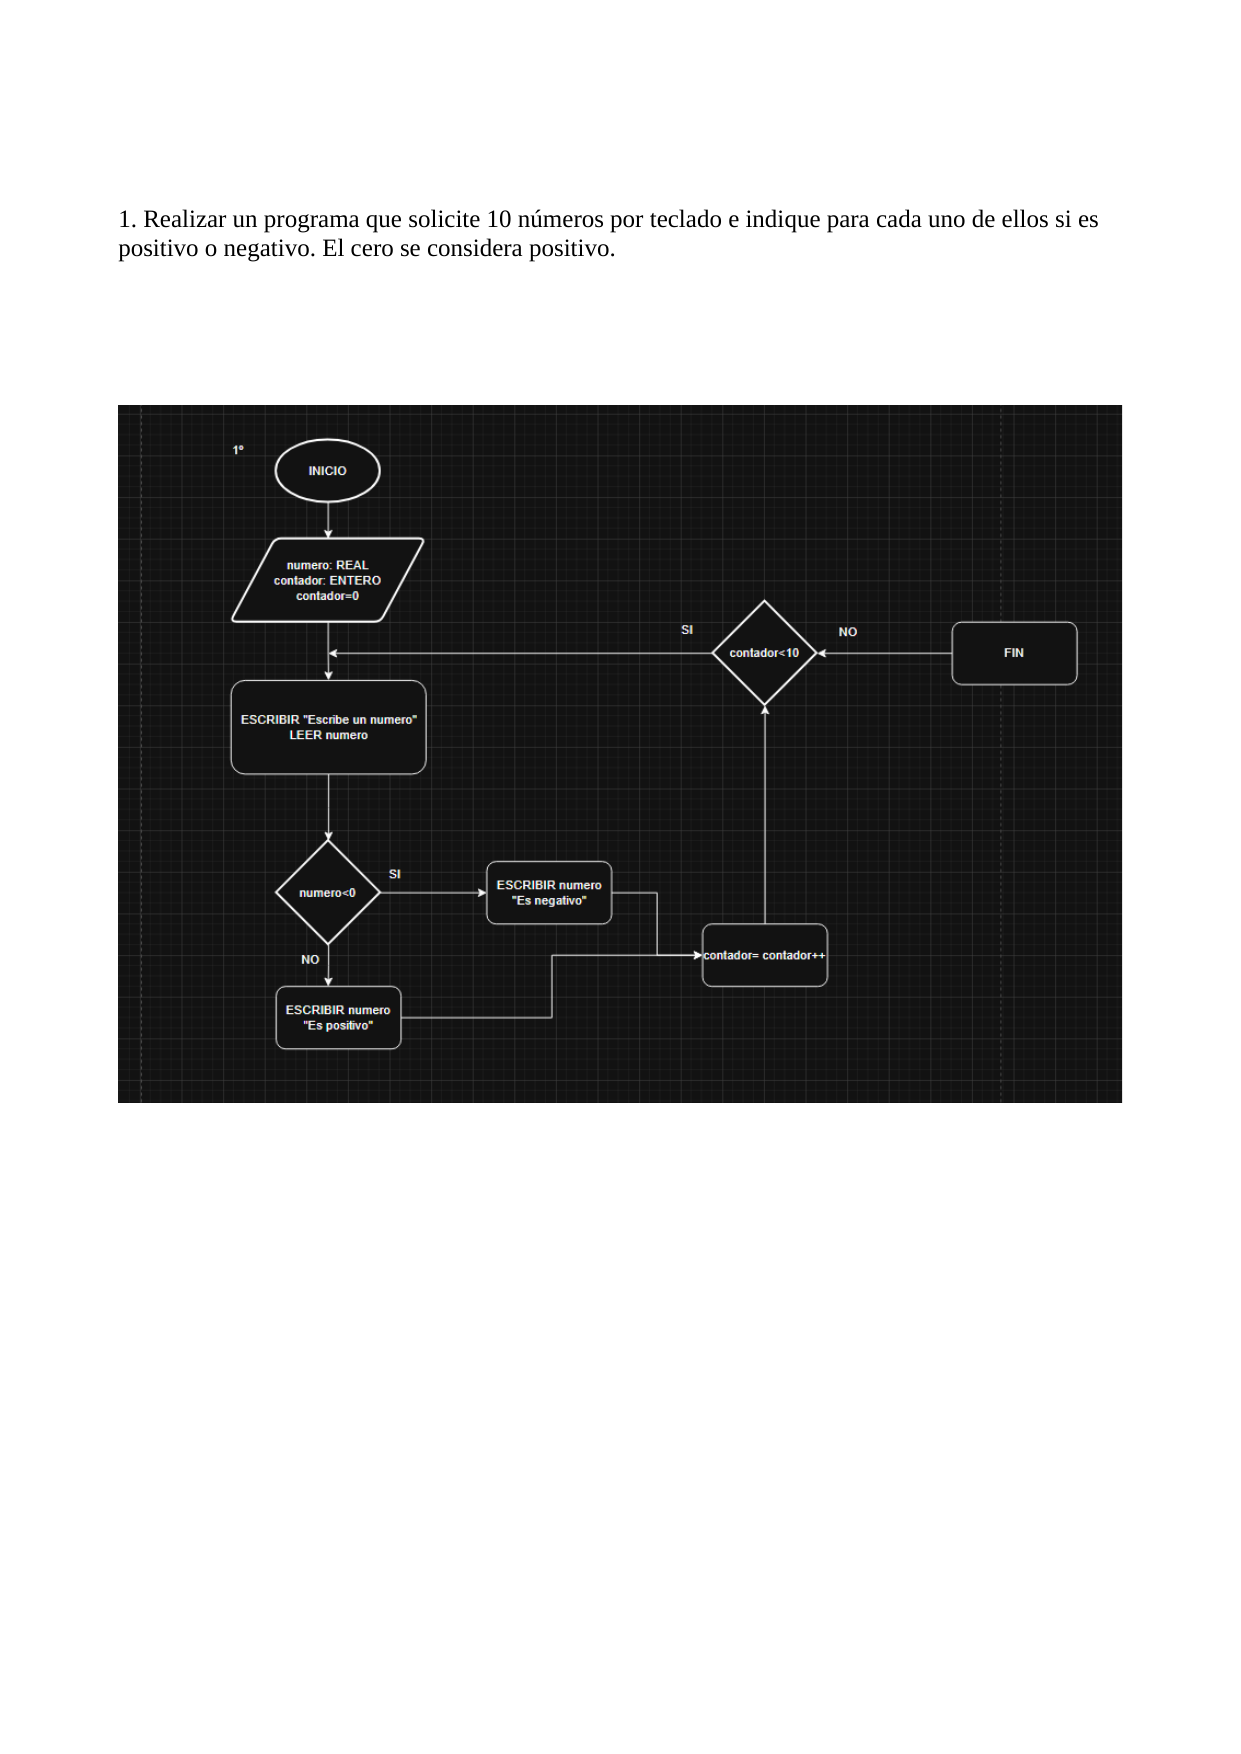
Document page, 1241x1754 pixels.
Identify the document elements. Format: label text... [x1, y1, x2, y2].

text positivo o negativo. El cero se considera positivo. [118, 233, 1122, 291]
picture [118, 405, 1123, 1103]
text 1. Realizar un programa que solicite 10 números por teclado e indique para cada uno de ellos si es [118, 204, 1122, 233]
